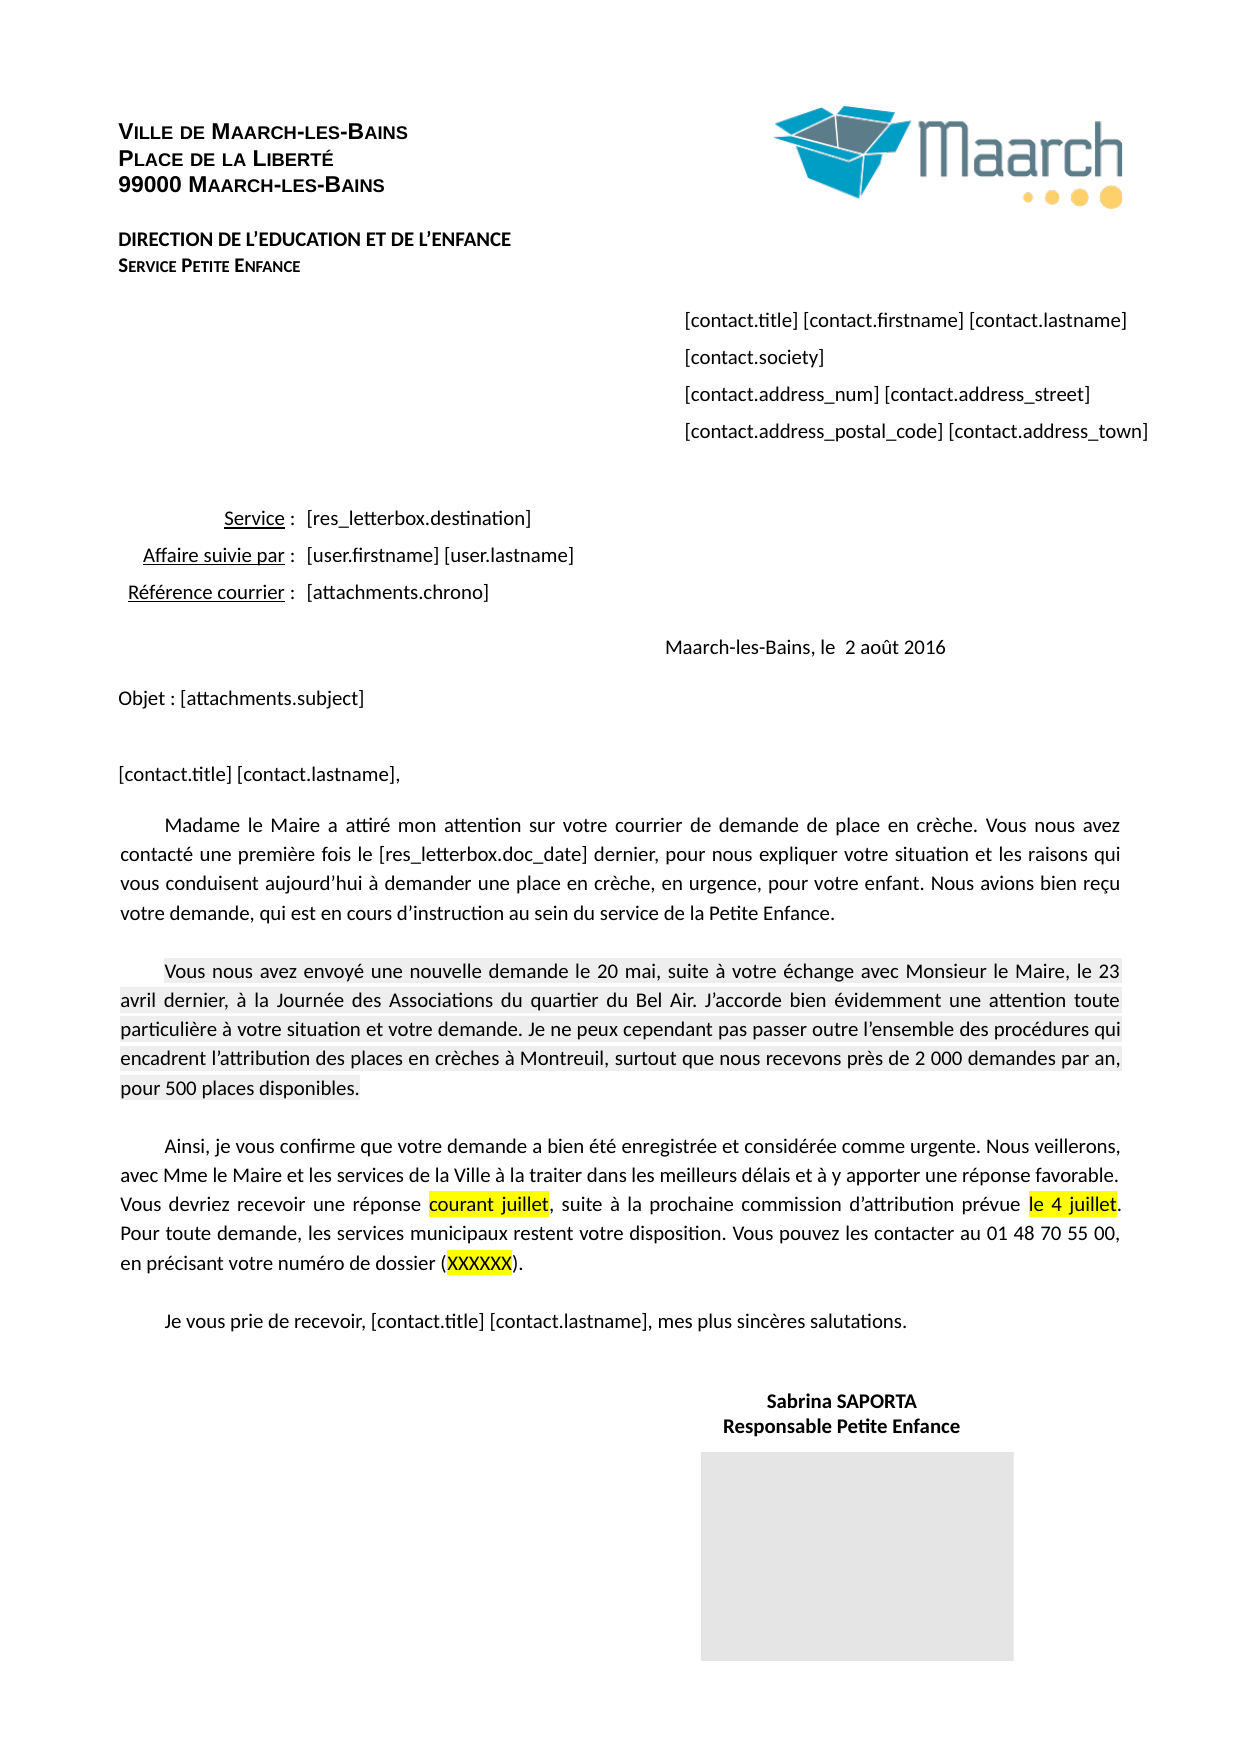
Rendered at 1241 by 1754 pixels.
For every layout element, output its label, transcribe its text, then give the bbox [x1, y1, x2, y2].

text Sabrina SAPORTA [561, 1388, 1122, 1413]
text Ainsi, je vous confirme que votre demande a bien été enregistrée et considérée comme urgente. Nous veillerons, avec Mme le Maire et les services de la Ville à la traiter dans les meilleurs délais et à y apporter une réponse favorable. Vous devriez recevoir une réponse courant juillet, suite à la prochaine commission d’attribution prévue le 4 juillet. Pour toute demande, les services municipaux restent votre disposition. Vous pouvez les contacter au 01 48 70 55 00, en précisant votre numéro de dossier (XXXXXX). [120, 1133, 1122, 1275]
text Vous nous avez envoyé une nouvelle demande le 20 mai, suite à votre échange avec Monsieur le Maire, le 23 avril dernier, à la Journée des Associations du quartier du Bel Air. J’accorde bien évidemment une attention toute particulière à votre situation et votre demande. Je ne peux cependant pas passer outre l’ensemble des procédures qui encadrent l’attribution des places en crèches à Montreuil, surtout que nous recevons près de 2 000 demandes par an, pour 500 places disponibles. [120, 958, 1122, 1100]
text Service Petite Enfance [118, 252, 1122, 277]
table_cell [contact.society] [679, 338, 1217, 375]
table_cell [user.firstname] [user.lastname] [301, 537, 875, 573]
table_cell Référence courrier : [118, 574, 301, 610]
text Maarch-les-Bains, le 2 août 2016 [148, 634, 1122, 660]
text [contact.title] [contact.lastname], [118, 761, 1122, 787]
table_header [118, 301, 679, 338]
text Responsable Petite Enfance [561, 1413, 1122, 1439]
table_cell [118, 338, 679, 375]
table_cell [118, 412, 679, 449]
text DIRECTION DE L’EDUCATION ET DE L’ENFANCE [118, 227, 1122, 252]
table_header Service : [118, 500, 301, 537]
table_cell Affaire suivie par : [118, 537, 301, 573]
table_cell [contact.address_num] [contact.address_street] [679, 375, 1217, 412]
table_cell [118, 375, 679, 412]
table_header [contact.title] [contact.firstname] [contact.lastname] [679, 301, 1217, 338]
picture [701, 1452, 1014, 1661]
table_cell [contact.address_postal_code] [contact.address_town] [679, 412, 1217, 449]
picture [773, 106, 1123, 209]
text Objet : [attachments.subject] [118, 685, 1122, 711]
table_cell [attachments.chrono] [301, 574, 875, 610]
table_header [res_letterbox.destination] [301, 500, 875, 537]
text Madame le Maire a attiré mon attention sur votre courrier de demande de place en crèche. Vous nous avez contacté une première fois le [res_letterbox.doc_date] dernier, pour nous expliquer votre situation et les raisons qui vous conduisent aujourd’hui à demander une place en crèche, en urgence, pour votre enfant. Nous avions bien reçu votre demande, qui est en cours d’instruction au sein du service de la Petite Enfance. [120, 812, 1122, 925]
text Je vous prie de recevoir, [contact.title] [contact.lastname], mes plus sincères salutations. [120, 1308, 1122, 1333]
